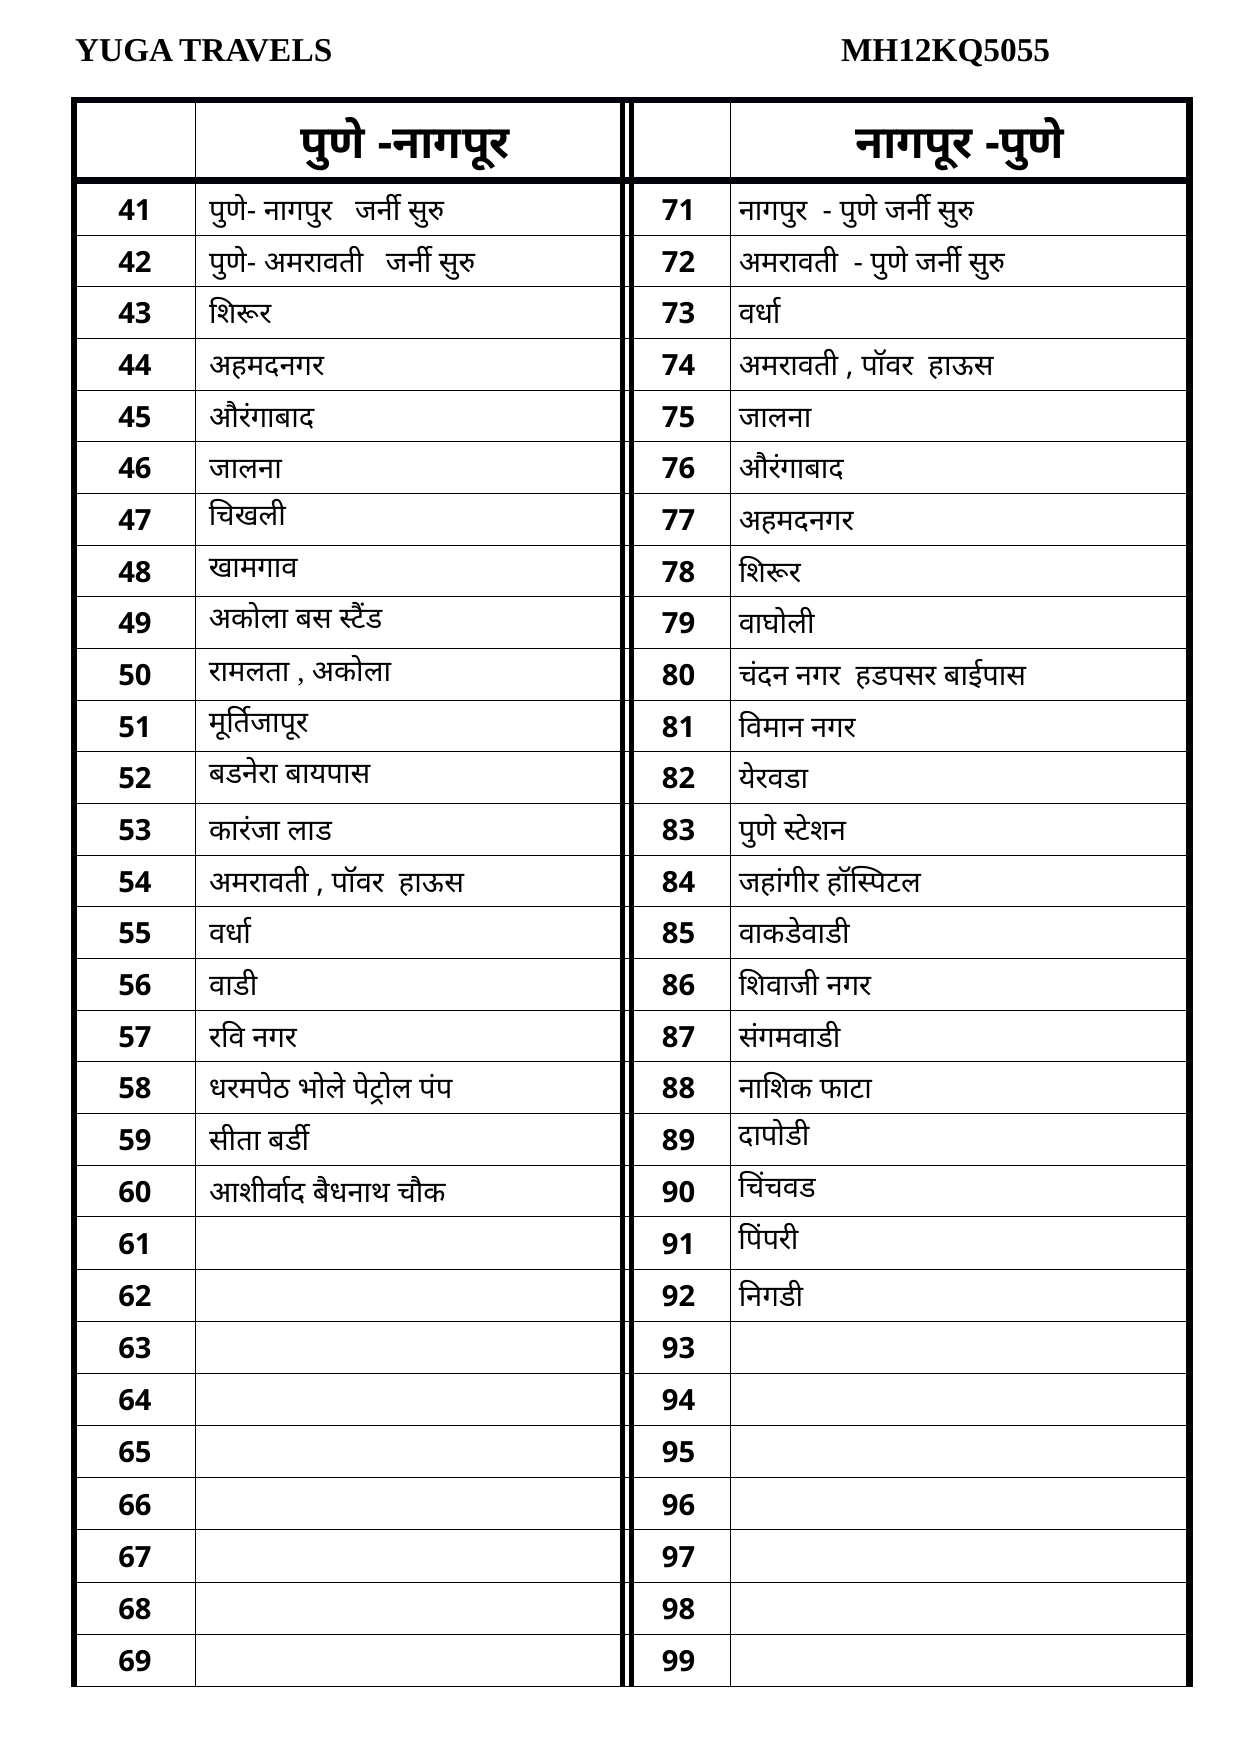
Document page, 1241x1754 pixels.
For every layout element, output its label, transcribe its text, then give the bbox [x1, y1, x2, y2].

table_cell वाकडेवाडी [731, 907, 1186, 958]
table_cell 80 [634, 649, 730, 699]
table_cell आशीर्वाद बैधनाथ चौक [196, 1166, 620, 1216]
table_cell बडनेरा बायपास [196, 752, 620, 803]
table_cell 88 [634, 1062, 730, 1113]
table_cell 68 [77, 1583, 195, 1634]
table_cell 43 [77, 287, 195, 338]
table_cell 89 [634, 1114, 730, 1164]
table_cell शिरूर [731, 546, 1186, 596]
table_cell [196, 1374, 620, 1425]
table_cell औरंगाबाद [196, 391, 620, 441]
table_cell सीता बर्डी [196, 1114, 620, 1164]
table_cell 96 [634, 1478, 730, 1529]
table_cell नाशिक फाटा [731, 1062, 1186, 1113]
table_cell 90 [634, 1166, 730, 1216]
table_cell धरमपेठ भोले पेट्रोल पंप [196, 1062, 620, 1113]
table_cell अहमदनगर [196, 339, 620, 389]
table_cell चिंचवड [731, 1166, 1186, 1216]
table_cell 92 [634, 1270, 730, 1321]
table_cell दापोडी [731, 1114, 1186, 1164]
table_cell [731, 1478, 1186, 1529]
table_cell पुणे स्टेशन [731, 804, 1186, 854]
table_cell 91 [634, 1217, 730, 1268]
table_cell 49 [77, 597, 195, 648]
table_cell 73 [634, 287, 730, 338]
table_cell 52 [77, 752, 195, 803]
table_cell 81 [634, 701, 730, 751]
table_cell [731, 1426, 1186, 1477]
table_cell चंदन नगर हडपसर बाईपास [731, 649, 1186, 699]
table_cell [196, 1583, 620, 1634]
table_cell अमरावती , पॉवर हाऊस [731, 339, 1186, 389]
table_cell [196, 1635, 620, 1686]
table_cell 67 [77, 1530, 195, 1582]
table_cell 74 [634, 339, 730, 389]
table_cell [196, 1426, 620, 1477]
table_cell [731, 1583, 1186, 1634]
table_cell कारंजा लाड [196, 804, 620, 854]
table_cell शिवाजी नगर [731, 959, 1186, 1009]
table_cell 58 [77, 1062, 195, 1113]
table_cell 64 [77, 1374, 195, 1425]
table_cell जालना [196, 442, 620, 493]
table_cell रवि नगर [196, 1011, 620, 1061]
table_cell 87 [634, 1011, 730, 1061]
table_header पुणे -नागपूर [196, 103, 620, 177]
table_cell 48 [77, 546, 195, 596]
table_cell 54 [77, 856, 195, 906]
table_cell 72 [634, 236, 730, 286]
table_cell 65 [77, 1426, 195, 1477]
table_cell 51 [77, 701, 195, 751]
table_cell 83 [634, 804, 730, 854]
table_cell 84 [634, 856, 730, 906]
table_cell 46 [77, 442, 195, 493]
table_cell नागपुर - पुणे जर्नी सुरु [731, 184, 1186, 234]
table_cell 95 [634, 1426, 730, 1477]
table_cell जालना [731, 391, 1186, 441]
table_cell खामगाव [196, 546, 620, 596]
table_cell 66 [77, 1478, 195, 1529]
table_cell [196, 1217, 620, 1268]
table_cell वर्धा [196, 907, 620, 958]
table_cell पुणे- अमरावती जर्नी सुरु [196, 236, 620, 286]
table_cell 59 [77, 1114, 195, 1164]
table_header [634, 103, 730, 177]
table_cell अमरावती , पॉवर हाऊस [196, 856, 620, 906]
table_cell 47 [77, 494, 195, 544]
table_cell 93 [634, 1322, 730, 1373]
table_cell 82 [634, 752, 730, 803]
table_cell अमरावती - पुणे जर्नी सुरु [731, 236, 1186, 286]
table_cell [731, 1322, 1186, 1373]
table_cell 41 [77, 184, 195, 234]
table_cell 50 [77, 649, 195, 699]
table_cell 99 [634, 1635, 730, 1686]
table_cell [196, 1478, 620, 1529]
table_cell जहांगीर हॉस्पिटल [731, 856, 1186, 906]
table_cell [196, 1530, 620, 1582]
table_cell 44 [77, 339, 195, 389]
table_cell पुणे- नागपुर जर्नी सुरु [196, 184, 620, 234]
table_cell मूर्तिजापूर [196, 701, 620, 751]
table_cell 61 [77, 1217, 195, 1268]
table_cell चिखली [196, 494, 620, 544]
table_cell निगडी [731, 1270, 1186, 1321]
table_cell 97 [634, 1530, 730, 1582]
table_cell वर्धा [731, 287, 1186, 338]
table_cell विमान नगर [731, 701, 1186, 751]
table_cell 45 [77, 391, 195, 441]
table_cell 55 [77, 907, 195, 958]
table_cell 53 [77, 804, 195, 854]
table_cell औरंगाबाद [731, 442, 1186, 493]
table_cell 57 [77, 1011, 195, 1061]
table_cell संगमवाडी [731, 1011, 1186, 1061]
table_header नागपूर -पुणे [731, 103, 1186, 177]
table_cell [731, 1635, 1186, 1686]
table_cell 71 [634, 184, 730, 234]
table_cell 85 [634, 907, 730, 958]
table_cell 79 [634, 597, 730, 648]
table_cell येरवडा [731, 752, 1186, 803]
table_cell [731, 1374, 1186, 1425]
table_cell 75 [634, 391, 730, 441]
table_cell अहमदनगर [731, 494, 1186, 544]
table_cell 86 [634, 959, 730, 1009]
table_cell 69 [77, 1635, 195, 1686]
table_cell [731, 1530, 1186, 1582]
table_header [77, 103, 195, 177]
table_cell 76 [634, 442, 730, 493]
table_cell वाडी [196, 959, 620, 1009]
table_cell [196, 1322, 620, 1373]
table_cell 63 [77, 1322, 195, 1373]
table_cell रामलता , अकोला [196, 649, 620, 699]
table_cell पिंपरी [731, 1217, 1186, 1268]
table_cell 60 [77, 1166, 195, 1216]
table_cell अकोला बस स्टैंड [196, 597, 620, 648]
table_cell 56 [77, 959, 195, 1009]
table_cell 62 [77, 1270, 195, 1321]
table_cell 78 [634, 546, 730, 596]
table_cell 42 [77, 236, 195, 286]
table_cell वाघोली [731, 597, 1186, 648]
table_cell शिरूर [196, 287, 620, 338]
table_cell 98 [634, 1583, 730, 1634]
table_cell 94 [634, 1374, 730, 1425]
table_cell [196, 1270, 620, 1321]
table_cell 77 [634, 494, 730, 544]
